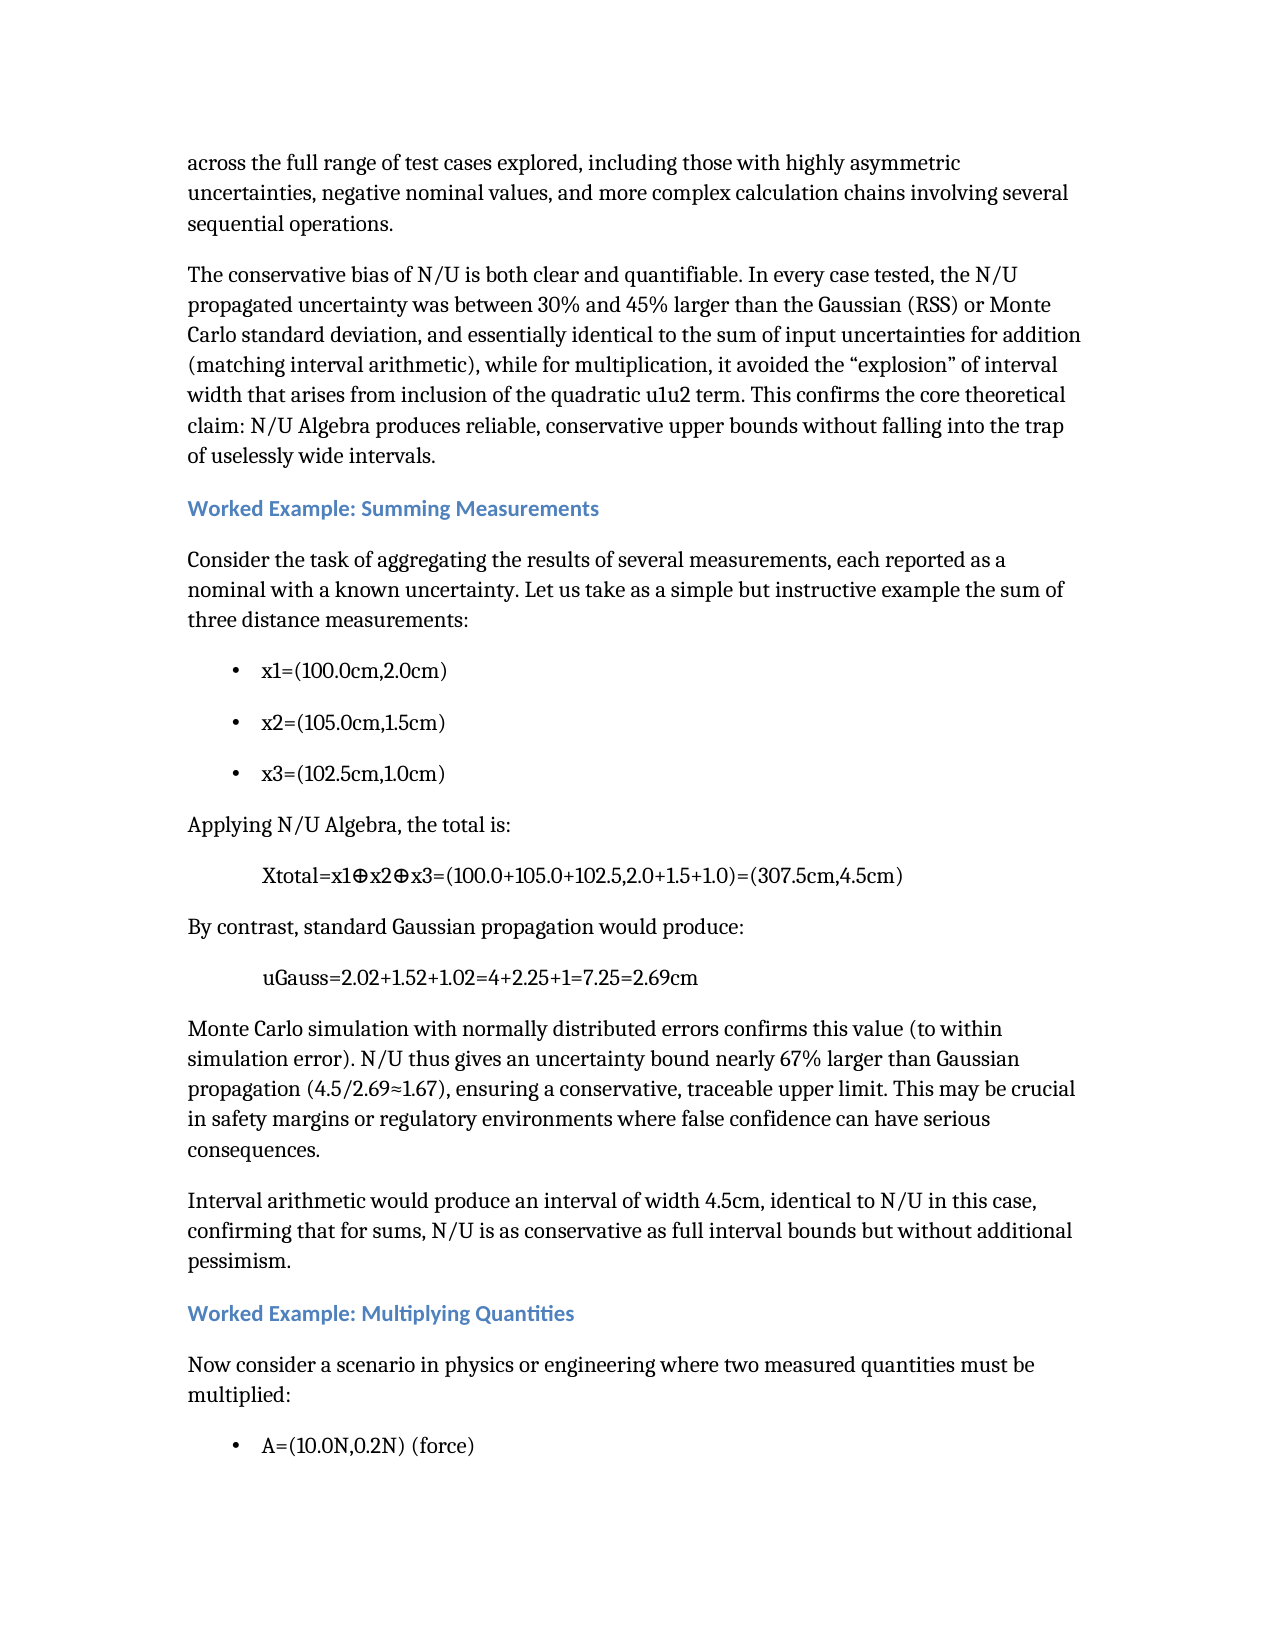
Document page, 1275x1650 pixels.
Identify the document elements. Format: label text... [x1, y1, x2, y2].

text Now consider a scenario in physics or engineering where two measured quantities must be multiplied: [187, 1352, 1087, 1408]
list A=(10.0N,0.2N) (force) [232, 1433, 1087, 1459]
list x1​=(100.0cm,2.0cm) [232, 658, 1087, 684]
subtitle Worked Example: Multiplying Quantities [187, 1299, 1087, 1327]
text across the full range of test cases explored, including those with highly asymmetric uncertainties, negative nominal values, and more complex calculation chains involving several sequential operations. [187, 150, 1087, 237]
text By contrast, standard Gaussian propagation would produce: [187, 913, 1087, 940]
text The conservative bias of N/U is both clear and quantifiable. In every case tested, the N/U propagated uncertainty was between 30% and 45% larger than the Gaussian (RSS) or Monte Carlo standard deviation, and essentially identical to the sum of input uncertainties for addition (matching interval arithmetic), while for multiplication, it avoided the “explosion” of interval width that arises from inclusion of the quadratic u1​u2​ term. This confirms the core theoretical claim: N/U Algebra produces reliable, conservative upper bounds without falling into the trap of uselessly wide intervals. [187, 261, 1087, 469]
text Interval arithmetic would produce an interval of width 4.5cm, identical to N/U in this case, confirming that for sums, N/U is as conservative as full interval bounds but without additional pessimism. [187, 1187, 1087, 1274]
text Monte Carlo simulation with normally distributed errors confirms this value (to within simulation error). N/U thus gives an uncertainty bound nearly 67% larger than Gaussian propagation (4.5/2.69≈1.67), ensuring a conservative, traceable upper limit. This may be crucial in safety margins or regulatory environments where false confidence can have serious consequences. [187, 1016, 1087, 1163]
list x2​=(105.0cm,1.5cm) [232, 709, 1087, 736]
text uGauss​=2.02+1.52+1.02​=4+2.25+1​=7.25​=2.69cm [187, 964, 1087, 991]
text Xtotal​=x1​⊕x2​⊕x3​=(100.0+105.0+102.5,2.0+1.5+1.0)=(307.5cm,4.5cm) [187, 862, 1087, 889]
subtitle Worked Example: Summing Measurements [187, 494, 1087, 522]
list x3​=(102.5cm,1.0cm) [232, 760, 1087, 787]
text Applying N/U Algebra, the total is: [187, 811, 1087, 838]
text Consider the task of aggregating the results of several measurements, each reported as a nominal with a known uncertainty. Let us take as a simple but instructive example the sum of three distance measurements: [187, 547, 1087, 633]
